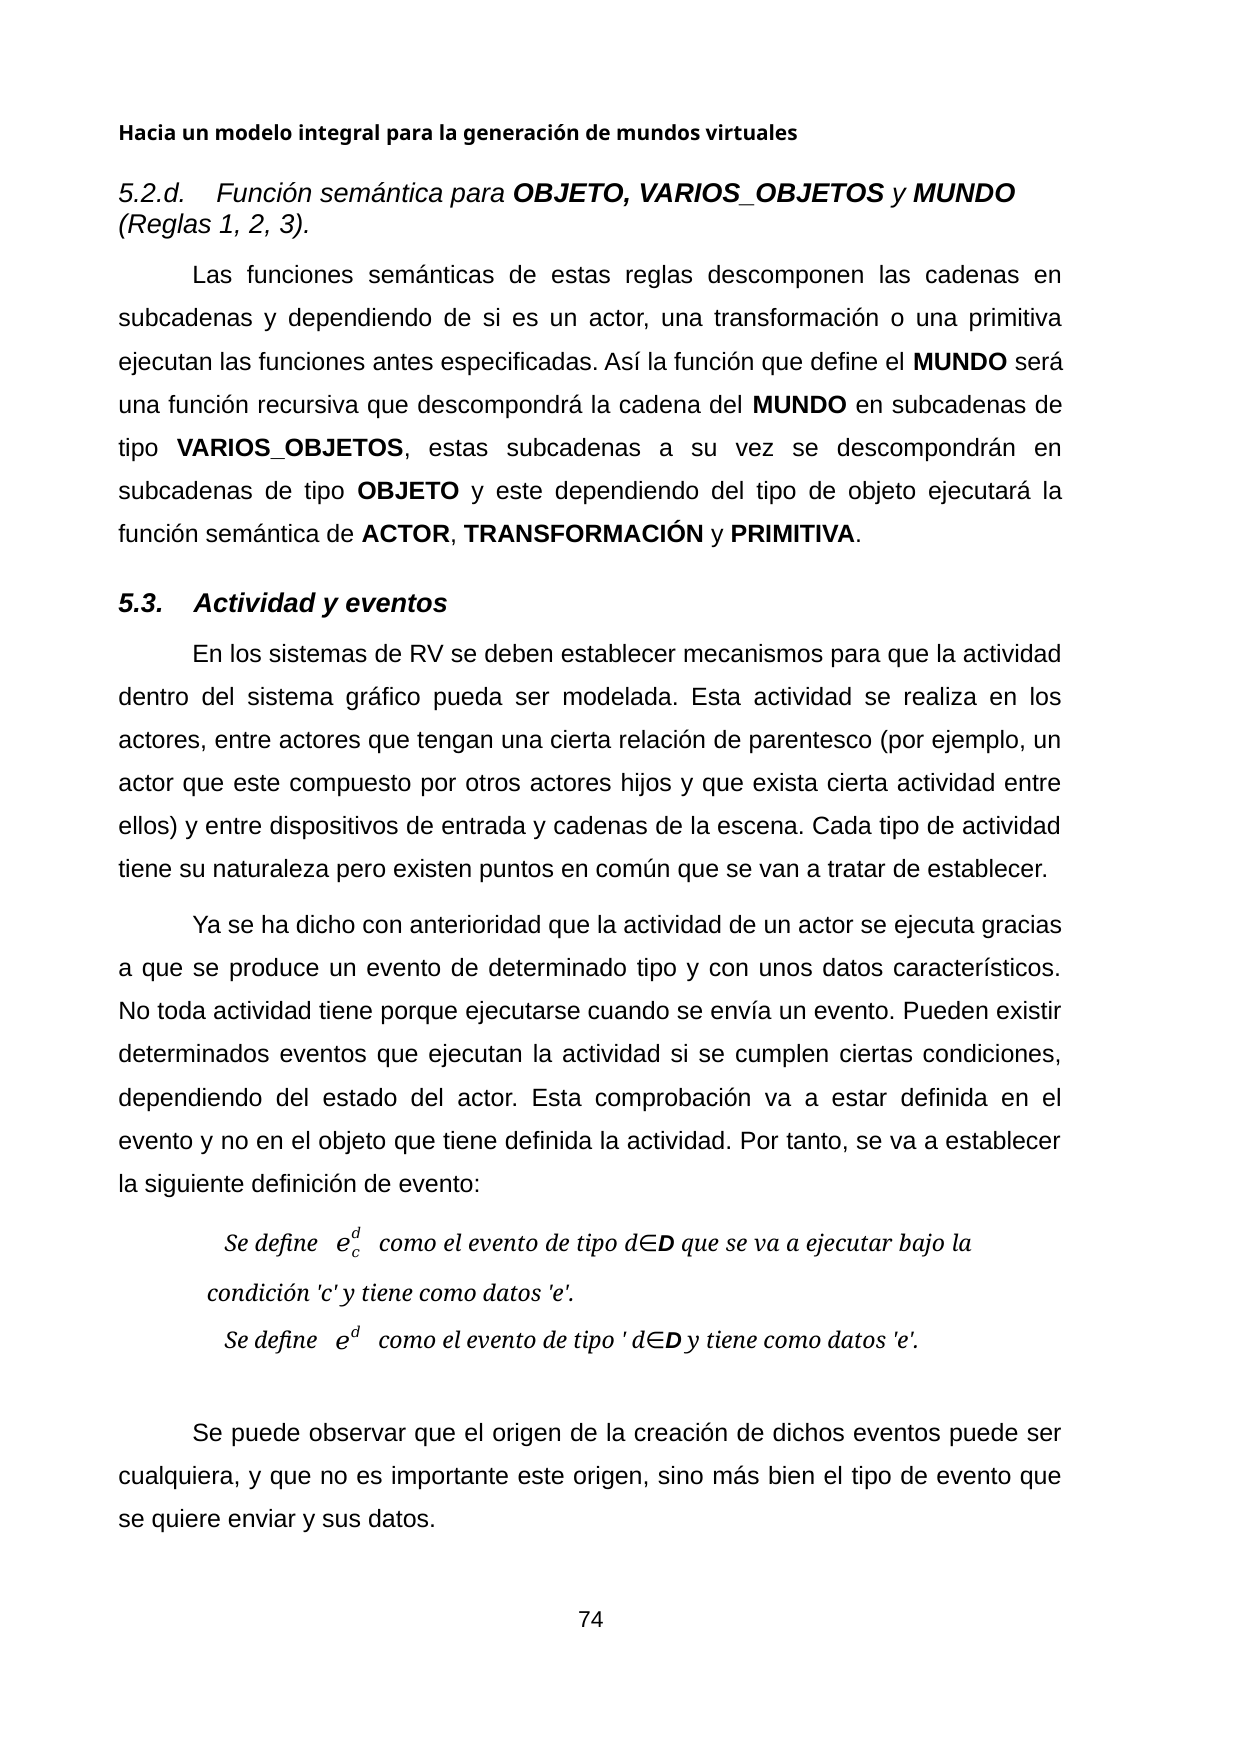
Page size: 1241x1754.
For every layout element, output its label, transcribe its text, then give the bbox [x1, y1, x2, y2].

text Se definecomo el evento de tipo d∈D que se va a ejecutar bajo la condición 'c' y tiene como datos 'e'. [207, 1224, 974, 1308]
text Se definecomo el evento de tipo ' d∈D y tiene como datos 'e'. [207, 1323, 974, 1356]
text En los sistemas de RV se deben establecer mecanismos para que la actividad dentro del sistema gráfico pueda ser modelada. Esta actividad se realiza en los actores, entre actores que tengan una cierta relación de parentesco (por ejemplo, un actor que este compuesto por otros actores hijos y que exista cierta actividad entre ellos) y entre dispositivos de entrada y cadenas de la escena. Cada tipo de actividad tiene su naturaleza pero existen puntos en común que se van a tratar de establecer. [118, 639, 1063, 883]
text Las funciones semánticas de estas reglas descomponen las cadenas en subcadenas y dependiendo de si es un actor, una transformación o una primitiva ejecutan las funciones antes especificadas. Así la función que define el MUNDO será una función recursiva que descompondrá la cadena del MUNDO en subcadenas de tipo VARIOS_OBJETOS, estas subcadenas a su vez se descompondrán en subcadenas de tipo OBJETO y este dependiendo del tipo de objeto ejecutará la función semántica de ACTOR, TRANSFORMACIÓN y PRIMITIVA. [118, 260, 1063, 548]
subtitle Función semántica para OBJETO, VARIOS_OBJETOS y MUNDO (Reglas 1, 2, 3). [118, 177, 1063, 239]
text Ya se ha dicho con anterioridad que la actividad de un actor se ejecuta gracias a que se produce un evento de determinado tipo y con unos datos característicos. No toda actividad tiene porque ejecutarse cuando se envía un evento. Pueden existir determinados eventos que ejecutan la actividad si se cumplen ciertas condiciones, dependiendo del estado del actor. Esta comprobación va a estar definida en el evento y no en el objeto que tiene definida la actividad. Por tanto, se va a establecer la siguiente definición de evento: [118, 910, 1063, 1198]
text Se puede observar que el origen de la creación de dichos eventos puede ser cualquiera, y que no es importante este origen, sino más bien el tipo de evento que se quiere enviar y sus datos. [118, 1418, 1063, 1533]
subtitle Actividad y eventos [118, 587, 1063, 618]
